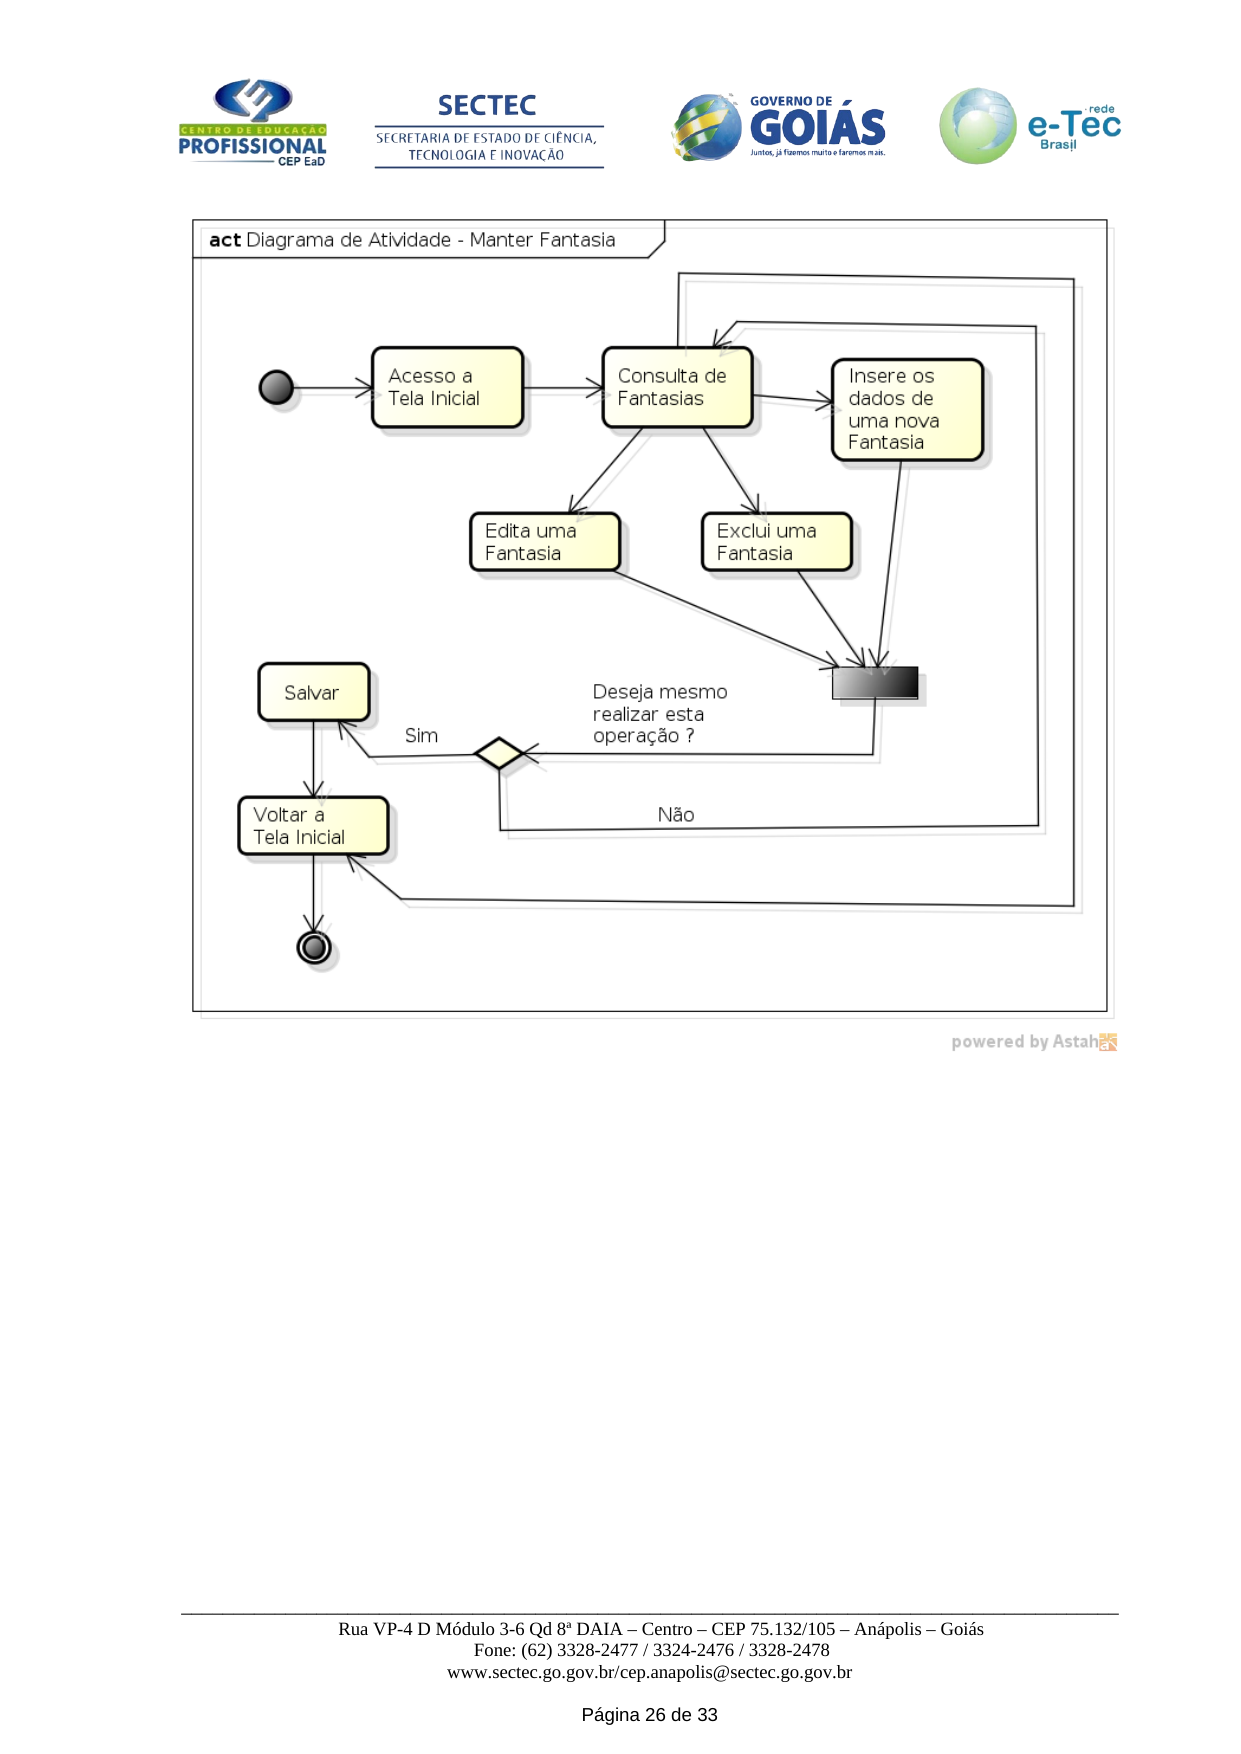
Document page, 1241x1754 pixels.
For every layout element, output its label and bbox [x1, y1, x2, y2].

picture [177, 205, 1123, 1057]
picture [177, 75, 1123, 176]
